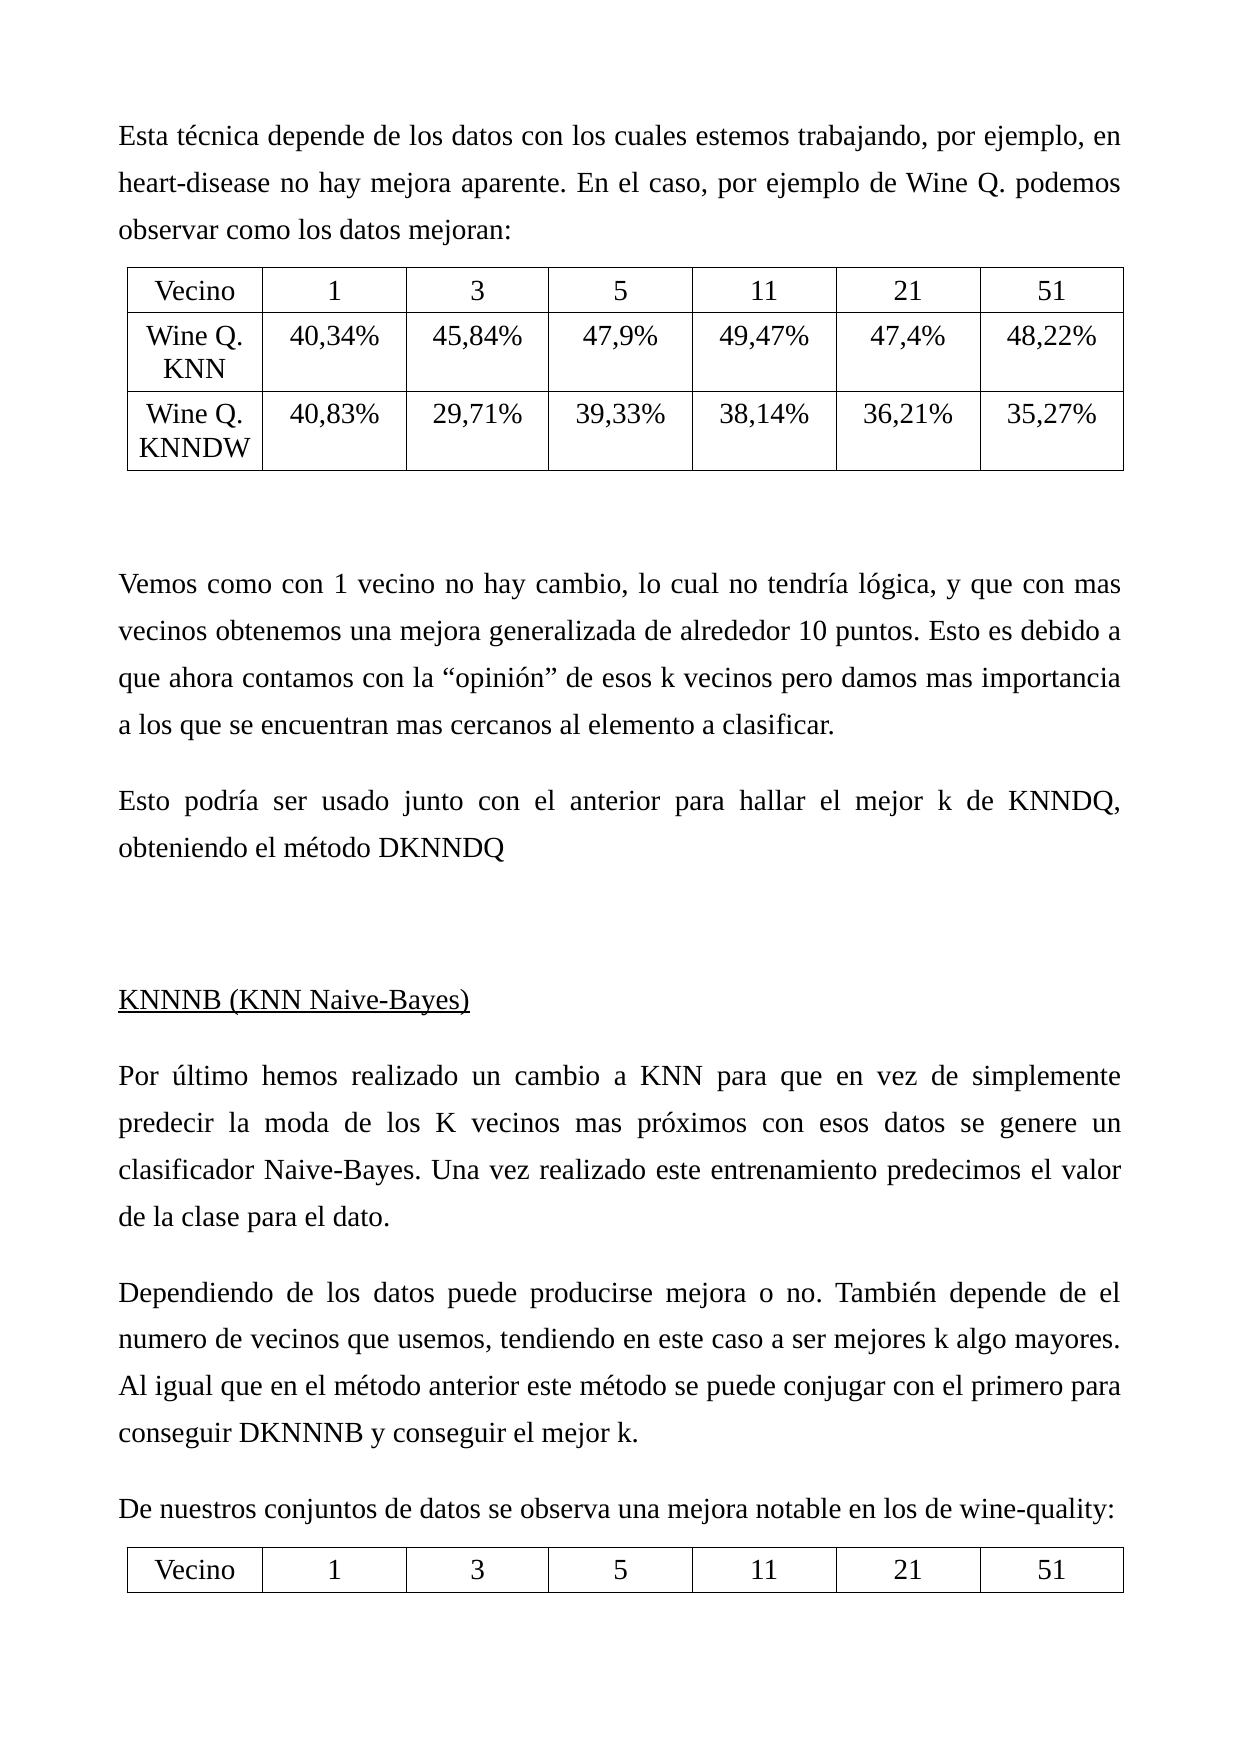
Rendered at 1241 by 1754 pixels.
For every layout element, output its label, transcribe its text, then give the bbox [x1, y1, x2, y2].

text Vemos como con 1 vecino no hay cambio, lo cual no tendría lógica, y que con mas vecinos obtenemos una mejora generalizada de alrededor 10 puntos. Esto es debido a que ahora contamos con la “opinión” de esos k vecinos pero damos mas importancia a los que se encuentran mas cercanos al elemento a clasificar. [118, 566, 1122, 741]
table_header 51 [981, 268, 1123, 312]
table_cell 36,21% [837, 392, 980, 469]
table_header 1 [263, 1548, 406, 1592]
text Por último hemos realizado un cambio a KNN para que en vez de simplemente predecir la moda de los K vecinos mas próximos con esos datos se genere un clasificador Naive-Bayes. Una vez realizado este entrenamiento predecimos el valor de la clase para el dato. [118, 1058, 1122, 1232]
table_cell 49,47% [693, 313, 836, 391]
table_header Vecino [128, 268, 262, 312]
table_cell 48,22% [981, 313, 1123, 391]
table_header 11 [693, 1548, 836, 1592]
table_cell Wine Q. KNNDW [128, 392, 262, 469]
table_cell Wine Q. KNN [128, 313, 262, 391]
table_cell 40,83% [263, 392, 406, 469]
text KNNNB (KNN Naive-Bayes) [118, 982, 1122, 1016]
table_header 3 [407, 268, 548, 312]
text Esta técnica depende de los datos con los cuales estemos trabajando, por ejemplo, en heart-disease no hay mejora aparente. En el caso, por ejemplo de Wine Q. podemos observar como los datos mejoran: [118, 118, 1122, 245]
table_cell 47,4% [837, 313, 980, 391]
table_header 21 [837, 268, 980, 312]
table_header 11 [693, 268, 836, 312]
table_header 21 [837, 1548, 980, 1592]
table_cell 45,84% [407, 313, 548, 391]
text Dependiendo de los datos puede producirse mejora o no. También depende de el numero de vecinos que usemos, tendiendo en este caso a ser mejores k algo mayores. Al igual que en el método anterior este método se puede conjugar con el primero para conseguir DKNNNB y conseguir el mejor k. [118, 1275, 1122, 1449]
table_cell 38,14% [693, 392, 836, 469]
text Esto podría ser usado junto con el anterior para hallar el mejor k de KNNDQ, obteniendo el método DKNNDQ [118, 783, 1122, 863]
table_cell 40,34% [263, 313, 406, 391]
table_header Vecino [128, 1548, 262, 1592]
table_header 1 [263, 268, 406, 312]
table_cell 47,9% [549, 313, 692, 391]
text De nuestros conjuntos de datos se observa una mejora notable en los de wine-quality: [118, 1491, 1122, 1525]
table_header 51 [981, 1548, 1123, 1592]
table_cell 29,71% [407, 392, 548, 469]
table_cell 39,33% [549, 392, 692, 469]
table_cell 35,27% [981, 392, 1123, 469]
table_header 5 [549, 268, 692, 312]
table_header 3 [407, 1548, 548, 1592]
table_header 5 [549, 1548, 692, 1592]
